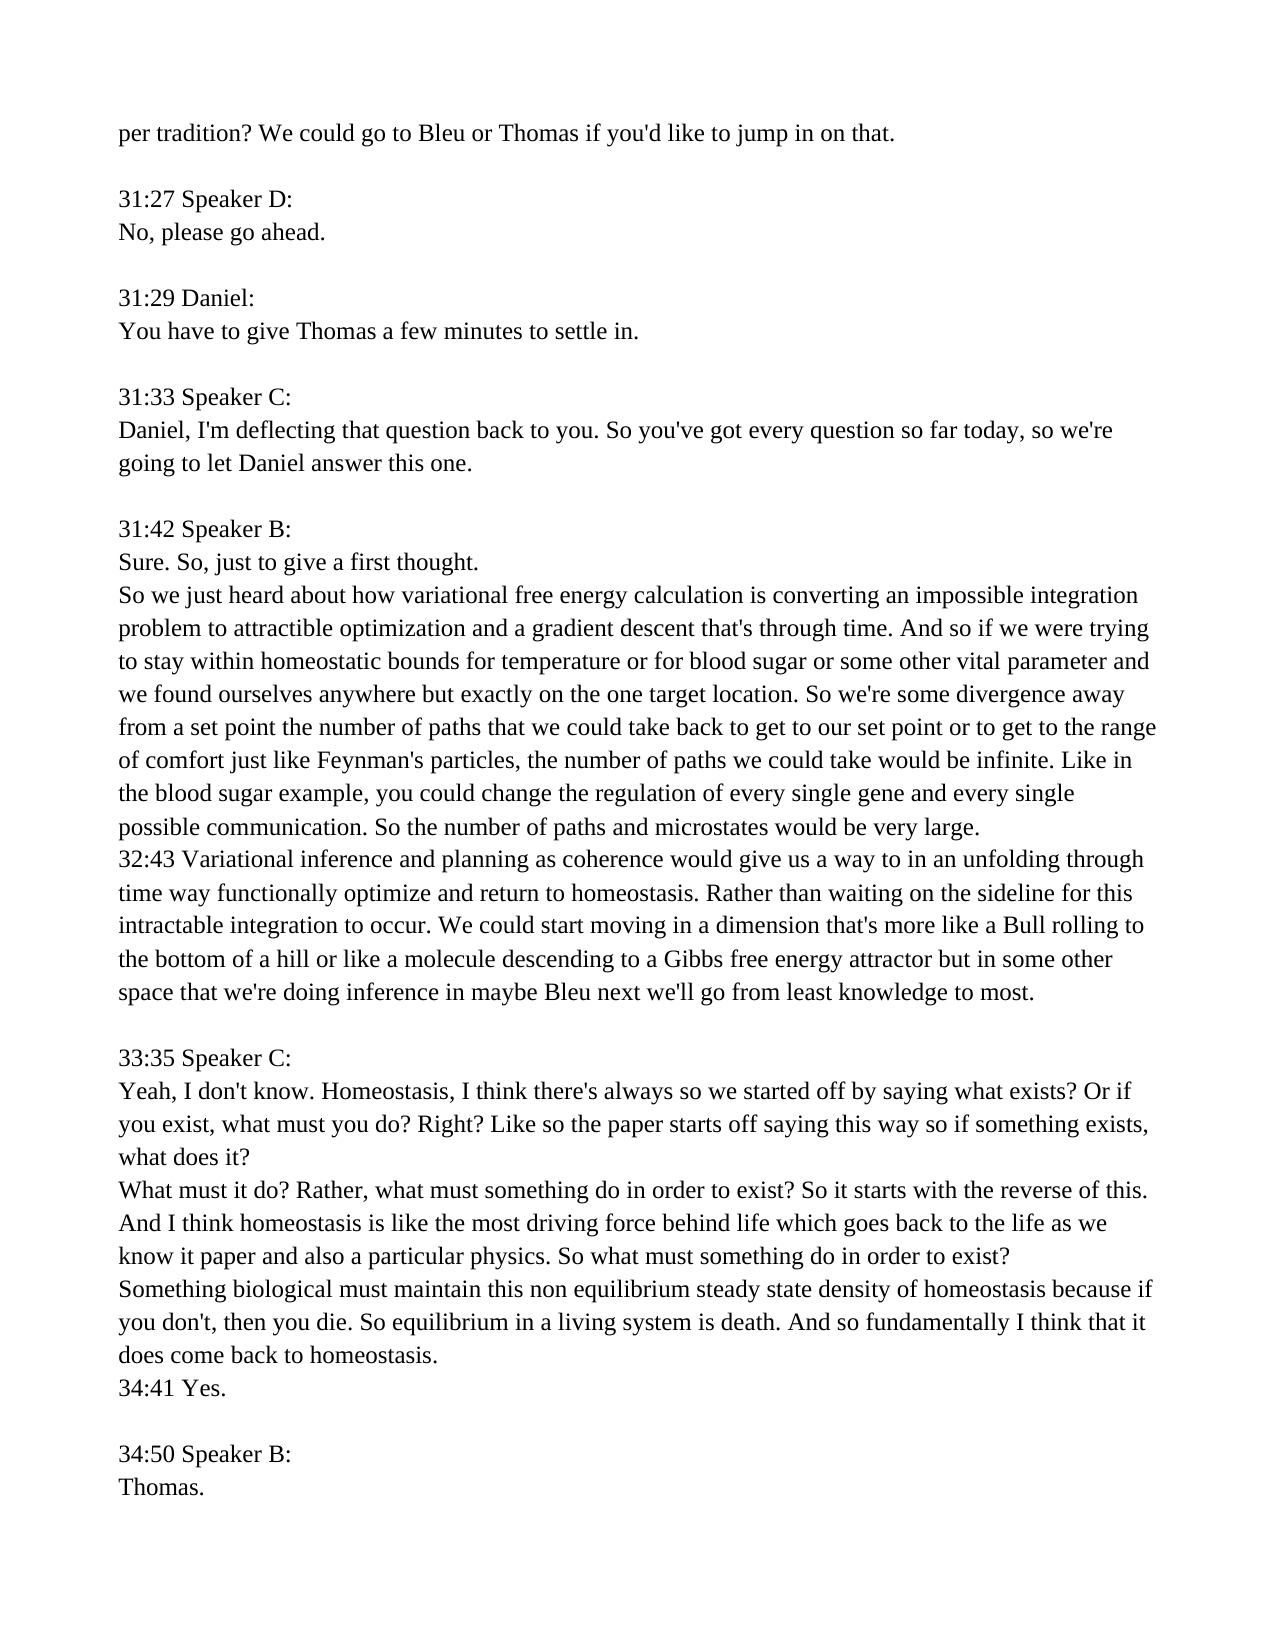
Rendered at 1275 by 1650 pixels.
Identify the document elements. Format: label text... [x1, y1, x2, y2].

text No, please go ahead. [118, 217, 1157, 246]
text per tradition? We could go to Bleu or Thomas if you'd like to jump in on that. [118, 118, 1157, 147]
text Something biological must maintain this non equilibrium steady state density of homeostasis because if you don't, then you die. So equilibrium in a living system is death. And so fundamentally I think that it does come back to homeostasis. [118, 1274, 1157, 1369]
text 33:35 Speaker C: [118, 1043, 1157, 1071]
text Thomas. [118, 1472, 1157, 1501]
text Yeah, I don't know. Homeostasis, I think there's always so we started off by saying what exists? Or if you exist, what must you do? Right? Like so the paper starts off saying this way so if something exists, what does it? [118, 1076, 1157, 1171]
text 31:29 Daniel: [118, 283, 1157, 312]
text You have to give Thomas a few minutes to settle in. [118, 316, 1157, 345]
text So we just heard about how variational free energy calculation is converting an impossible integration problem to attractible optimization and a gradient descent that's through time. And so if we were trying to stay within homeostatic bounds for temperature or for blood sugar or some other vital parameter and we found ourselves anywhere but exactly on the one target location. So we're some divergence away from a set point the number of paths that we could take back to get to our set point or to get to the range of comfort just like Feynman's particles, the number of paths we could take would be infinite. Like in the blood sugar example, you could change the regulation of every single gene and every single possible communication. So the number of paths and microstates would be very large. [118, 580, 1157, 840]
text 31:33 Speaker C: [118, 382, 1157, 411]
text 31:42 Speaker B: [118, 514, 1157, 543]
text 32:43 Variational inference and planning as coherence would give us a way to in an unfolding through time way functionally optimize and return to homeostasis. Rather than waiting on the sideline for this intractable integration to occur. We could start moving in a dimension that's more like a Bull rolling to the bottom of a hill or like a molecule descending to a Gibbs free energy attractor but in some other space that we're doing inference in maybe Bleu next we'll go from least knowledge to most. [118, 844, 1157, 1005]
text 34:50 Speaker B: [118, 1439, 1157, 1468]
text 34:41 Yes. [118, 1373, 1157, 1402]
text 31:27 Speaker D: [118, 184, 1157, 213]
text Daniel, I'm deflecting that question back to you. So you've got every question so far today, so we're going to let Daniel answer this one. [118, 415, 1157, 477]
text What must it do? Rather, what must something do in order to exist? So it starts with the reverse of this. And I think homeostasis is like the most driving force behind life which goes back to the life as we know it paper and also a particular physics. So what must something do in order to exist? [118, 1175, 1157, 1269]
text Sure. So, just to give a first thought. [118, 547, 1157, 576]
